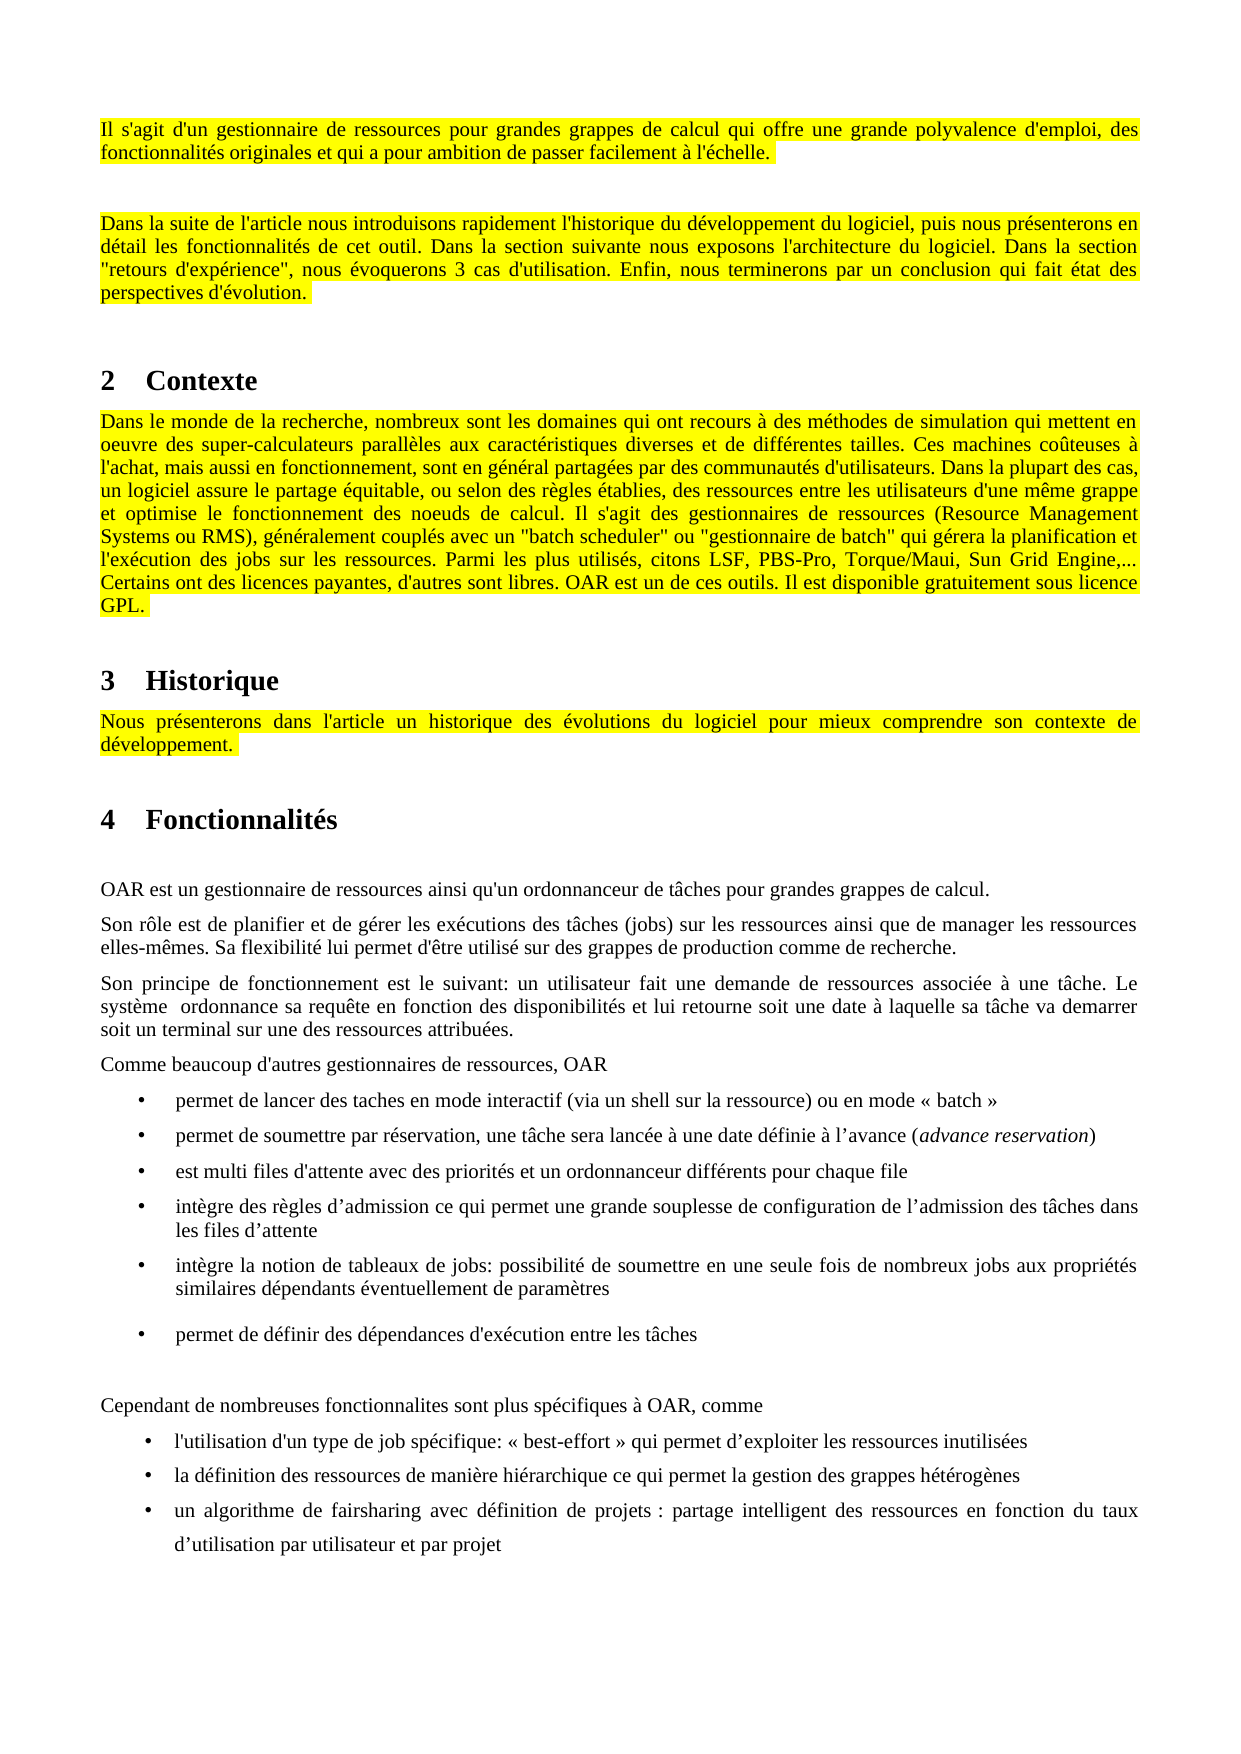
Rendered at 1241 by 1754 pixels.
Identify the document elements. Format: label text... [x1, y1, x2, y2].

list la définition des ressources de manière hiérarchique ce qui permet la gestion des grappes hétérogènes [144, 1464, 1140, 1487]
text Son principe de fonctionnement est le suivant: un utilisateur fait une demande de ressources associée à une tâche. Le système ordonnance sa requête en fonction des disponibilités et lui retourne soit une date à laquelle sa tâche va demarrer soit un terminal sur une des ressources attribuées. [100, 972, 1140, 1041]
list intègre la notion de tableaux de jobs: possibilité de soumettre en une seule fois de nombreux jobs aux propriétés similaires dépendants éventuellement de paramètres [138, 1254, 1140, 1300]
text Comme beaucoup d'autres gestionnaires de ressources, OAR [100, 1053, 1140, 1076]
list l'utilisation d'un type de job spécifique: « best-effort » qui permet d’exploiter les ressources inutilisées [144, 1429, 1140, 1453]
text Dans le monde de la recherche, nombreux sont les domaines qui ont recours à des méthodes de simulation qui mettent en oeuvre des super-calculateurs parallèles aux caractéristiques diverses et de différentes tailles. Ces machines coûteuses à l'achat, mais aussi en fonctionnement, sont en général partagées par des communautés d'utilisateurs. Dans la plupart des cas, un logiciel assure le partage équitable, ou selon des règles établies, des ressources entre les utilisateurs d'une même grappe et optimise le fonctionnement des noeuds de calcul. Il s'agit des gestionnaires de ressources (Resource Management Systems ou RMS), généralement couplés avec un "batch scheduler" ou "gestionnaire de batch" qui gérera la planification et l'exécution des jobs sur les ressources. Parmi les plus utilisés, citons LSF, PBS-Pro, Torque/Maui, Sun Grid Engine,... Certains ont des licences payantes, d'autres sont libres. OAR est un de ces outils. Il est disponible gratuitement sous licence GPL. [100, 409, 1140, 640]
list permet de définir des dépendances d'exécution entre les tâches [138, 1323, 1140, 1346]
text Nous présenterons dans l'article un historique des évolutions du logiciel pour mieux comprendre son contexte de développement. [100, 709, 1140, 779]
subtitle Fonctionnalités [100, 804, 1140, 836]
subtitle Contexte [100, 365, 1140, 397]
list intègre des règles d’admission ce qui permet une grande souplesse de configuration de l’admission des tâches dans les files d’attente [138, 1195, 1140, 1241]
text Cependant de nombreuses fonctionnalites sont plus spécifiques à OAR, comme [100, 1394, 1140, 1417]
list un algorithme de fairsharing avec définition de projets : partage intelligent des ressources en fonction du taux d’utilisation par utilisateur et par projet [144, 1498, 1140, 1556]
list permet de soumettre par réservation, une tâche sera lancée à une date définie à l’avance (advance reservation) [138, 1124, 1140, 1147]
text Son rôle est de planifier et de gérer les exécutions des tâches (jobs) sur les ressources ainsi que de manager les ressources elles-mêmes. Sa flexibilité lui permet d'être utilisé sur des grappes de production comme de recherche. [100, 913, 1140, 959]
subtitle Historique [100, 665, 1140, 697]
text Il s'agit d'un gestionnaire de ressources pour grandes grappes de calcul qui offre une grande polyvalence d'emploi, des fonctionnalités originales et qui a pour ambition de passer facilement à l'échelle. [100, 118, 1140, 164]
list est multi files d'attente avec des priorités et un ordonnanceur différents pour chaque file [138, 1160, 1140, 1183]
text OAR est un gestionnaire de ressources ainsi qu'un ordonnanceur de tâches pour grandes grappes de calcul. [100, 878, 1140, 901]
list permet de lancer des taches en mode interactif (via un shell sur la ressource) ou en mode « batch » [138, 1089, 1140, 1112]
text Dans la suite de l'article nous introduisons rapidement l'historique du développement du logiciel, puis nous présenterons en détail les fonctionnalités de cet outil. Dans la section suivante nous exposons l'architecture du logiciel. Dans la section "retours d'expérience", nous évoquerons 3 cas d'utilisation. Enfin, nous terminerons par un conclusion qui fait état des perspectives d'évolution. [100, 212, 1140, 304]
